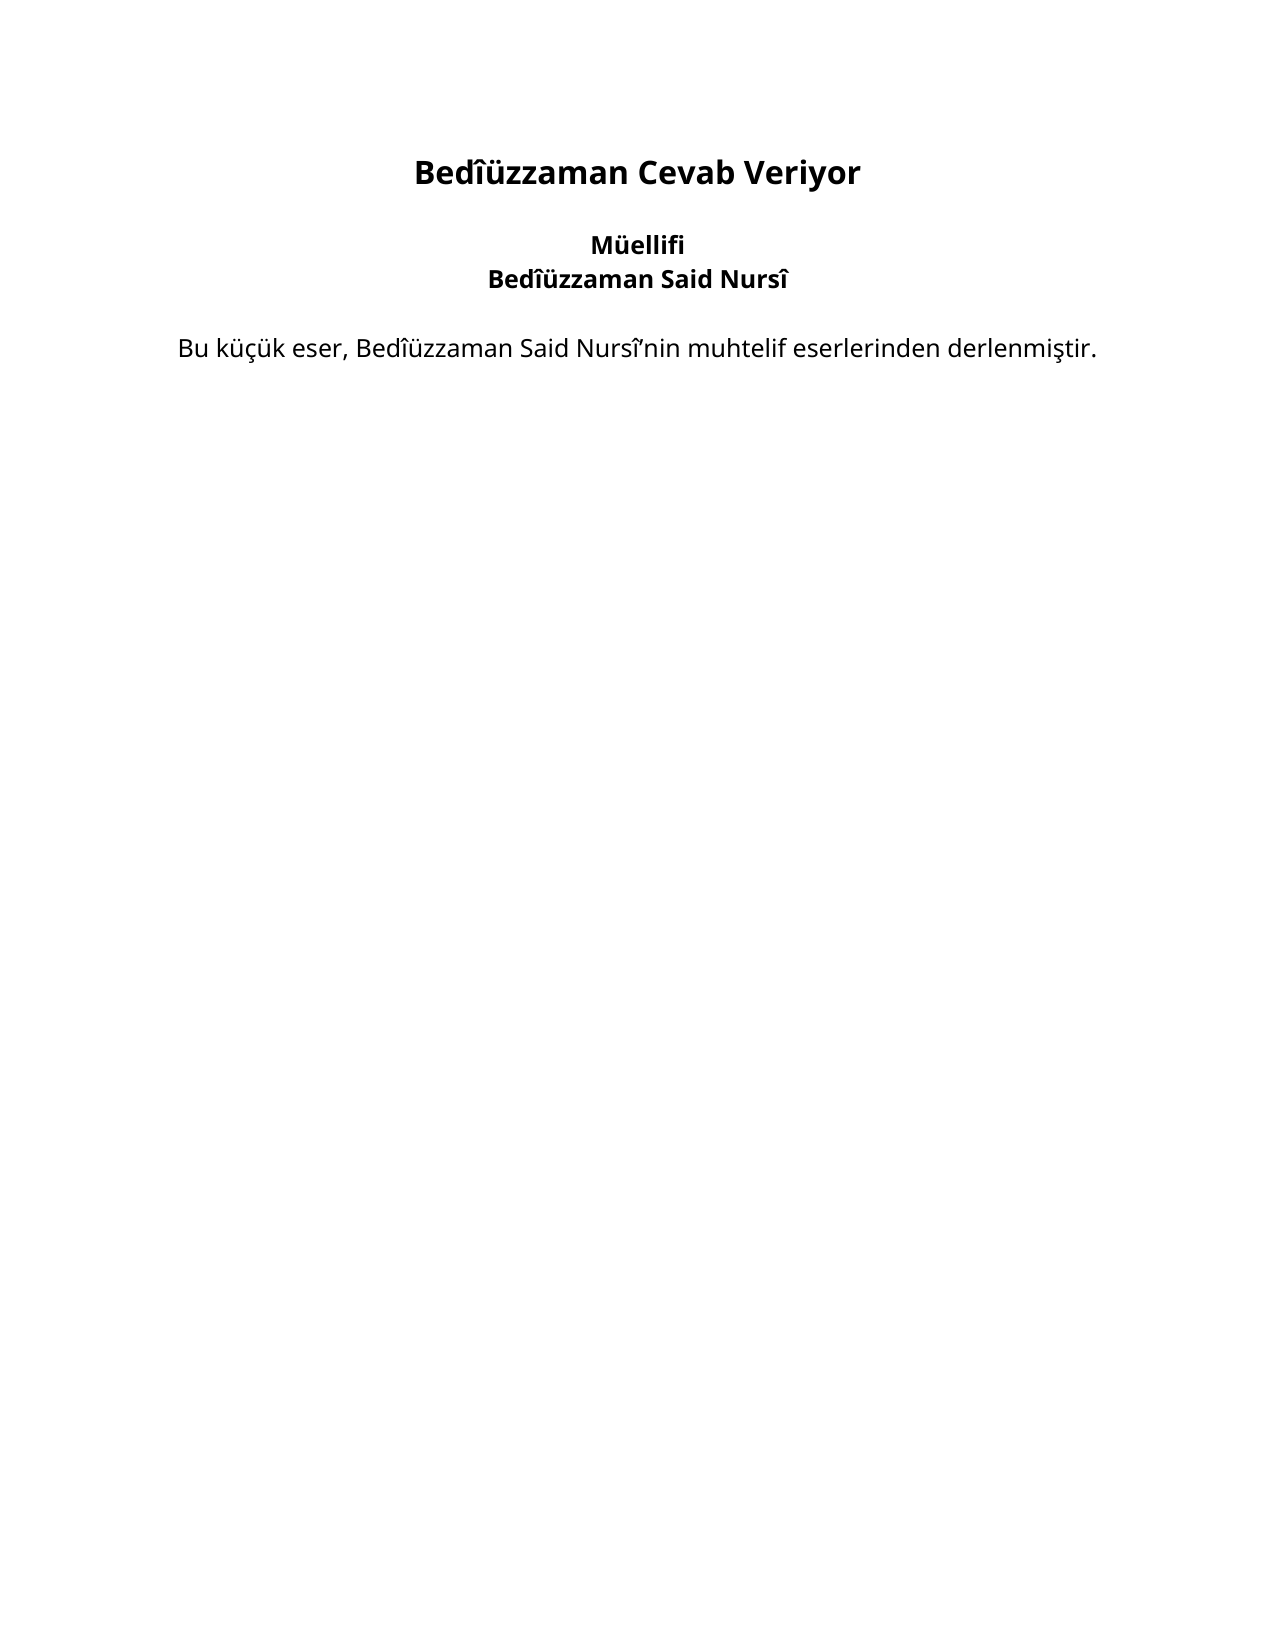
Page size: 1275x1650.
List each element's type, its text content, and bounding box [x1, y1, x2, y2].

text Bedîüzzaman Said Nursî [150, 262, 1125, 296]
text Bu küçük eser, Bedîüzzaman Said Nursî’nin muhtelif eserlerinden derlenmiştir. [150, 330, 1125, 364]
subtitle Bedîüzzaman Cevab Veriyor [150, 150, 1125, 194]
text Müellifi [150, 228, 1125, 262]
